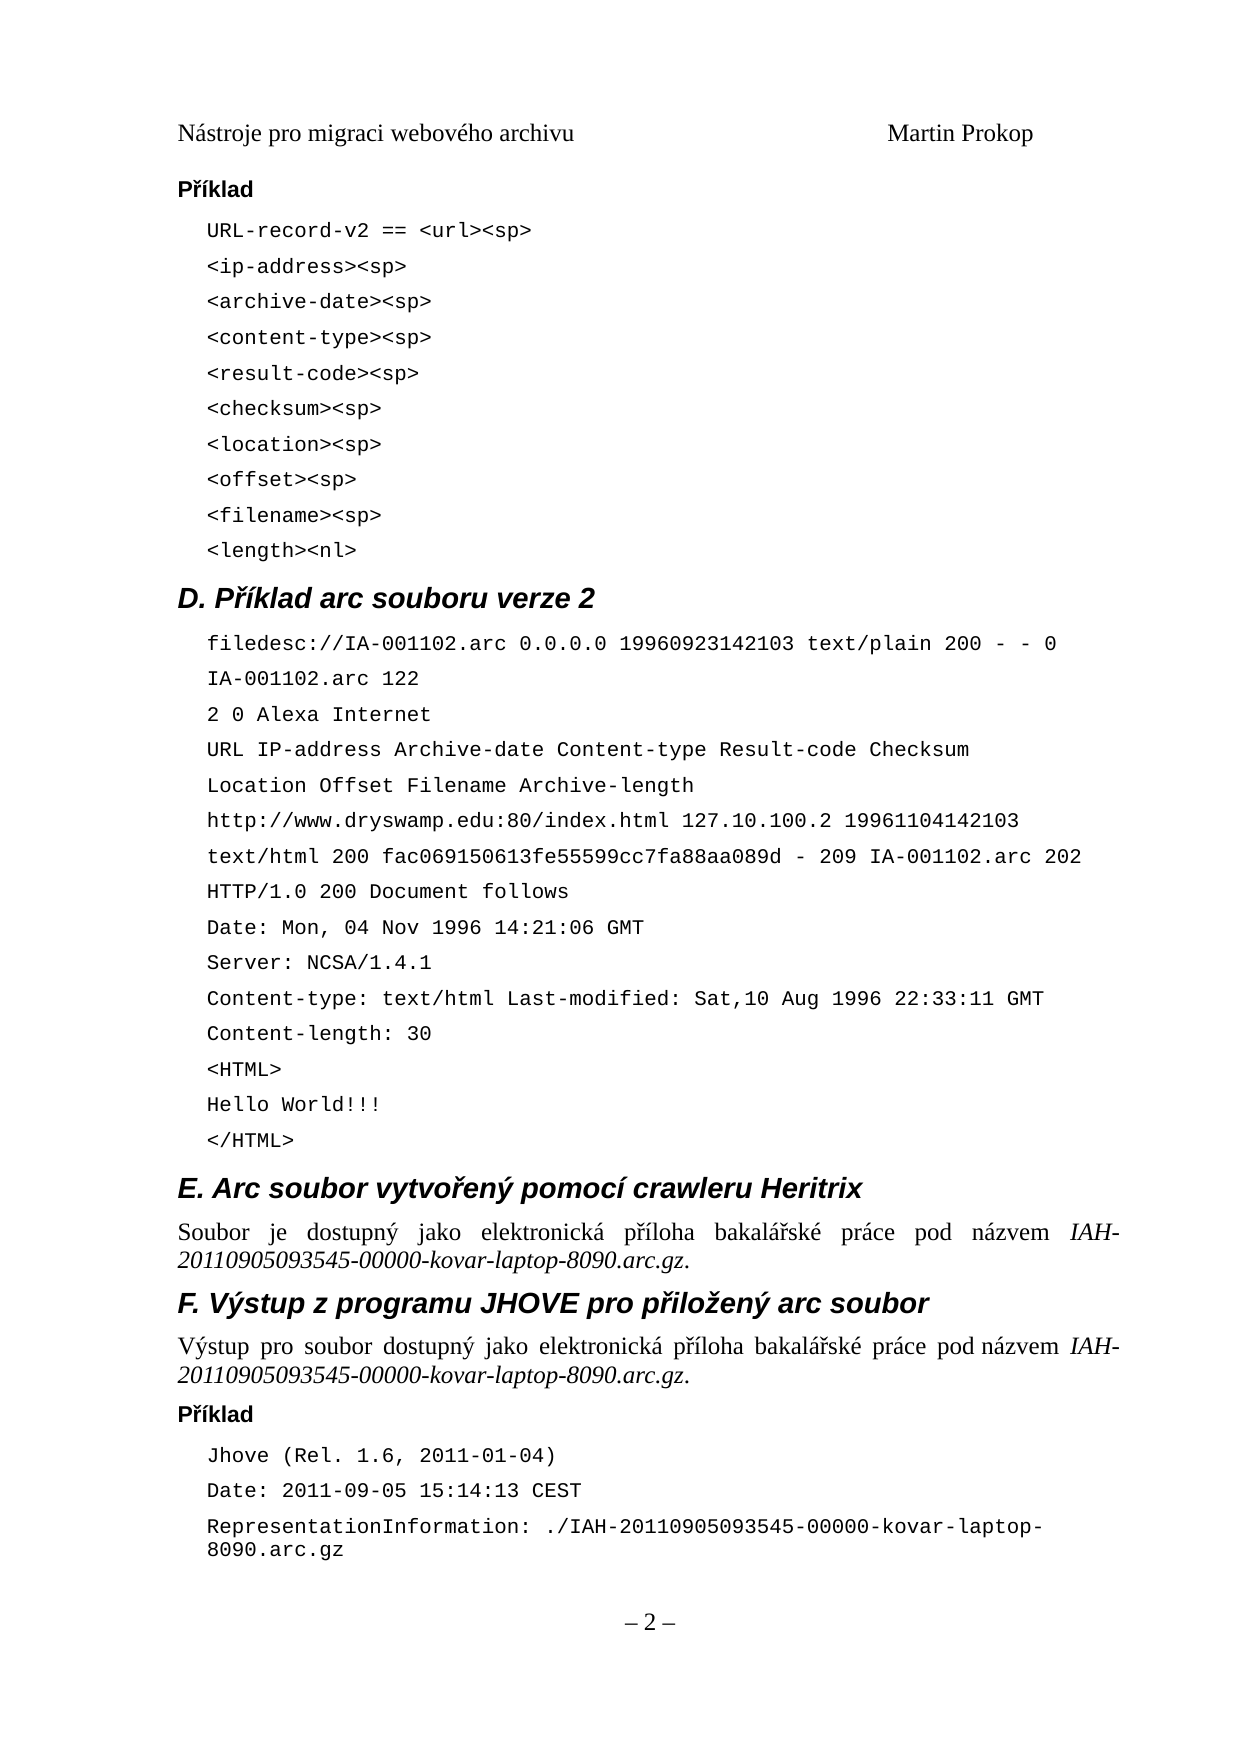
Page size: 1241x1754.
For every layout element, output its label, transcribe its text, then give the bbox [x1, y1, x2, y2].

text Location Offset Filename Archive-length [207, 775, 1122, 798]
subtitle Příklad [177, 1401, 1122, 1427]
text Date: 2011-09-05 15:14:13 CEST [207, 1480, 1122, 1504]
text http://www.dryswamp.edu:80/index.html 127.10.100.2 19961104142103 [207, 810, 1122, 834]
text <offset><sp> [207, 469, 1122, 493]
subtitle F. Výstup z programu JHOVE pro přiložený arc soubor [177, 1286, 1122, 1319]
text <result-code><sp> [207, 362, 1122, 386]
text <checksum><sp> [207, 398, 1122, 422]
text RepresentationInformation: ./IAH-20110905093545-00000-kovar-laptop-8090.arc.gz [207, 1516, 1122, 1563]
text Content-type: text/html Last-modified: Sat,10 Aug 1996 22:33:11 GMT [207, 988, 1122, 1012]
text Content-length: 30 [207, 1023, 1122, 1047]
subtitle Příklad [177, 176, 1122, 203]
text <HTML> [207, 1059, 1122, 1083]
text <archive-date><sp> [207, 291, 1122, 315]
subtitle E. Arc soubor vytvořený pomocí crawleru Heritrix [177, 1171, 1122, 1205]
text <ip-address><sp> [207, 256, 1122, 279]
text <filename><sp> [207, 504, 1122, 528]
text Soubor je dostupný jako elektronická příloha bakalářské práce pod názvem IAH-20110905093545-00000-kovar-laptop-8090.arc.gz. [177, 1217, 1122, 1274]
text 2 0 Alexa Internet [207, 704, 1122, 727]
text Jhove (Rel. 1.6, 2011-01-04) [207, 1444, 1122, 1468]
subtitle D. Příklad arc souboru verze 2 [177, 581, 1122, 615]
text </HTML> [207, 1130, 1122, 1154]
text text/html 200 fac069150613fe55599cc7fa88aa089d - 209 IA-001102.arc 202 [207, 846, 1122, 869]
text Server: NCSA/1.4.1 [207, 952, 1122, 976]
text Výstup pro soubor dostupný jako elektronická příloha bakalářské práce pod názvem IAH-20110905093545-00000-kovar-laptop-8090.arc.gz. [177, 1331, 1122, 1389]
text <content-type><sp> [207, 327, 1122, 351]
text <location><sp> [207, 433, 1122, 457]
text Date: Mon, 04 Nov 1996 14:21:06 GMT [207, 917, 1122, 941]
text Hello World!!! [207, 1094, 1122, 1118]
text <length><nl> [207, 540, 1122, 564]
text URL-record-v2 == <url><sp> [207, 220, 1122, 244]
text IA-001102.arc 122 [207, 668, 1122, 692]
text URL IP-address Archive-date Content-type Result-code Checksum [207, 739, 1122, 763]
text filedesc://IA-001102.arc 0.0.0.0 19960923142103 text/plain 200 - - 0 [207, 633, 1122, 656]
text HTTP/1.0 200 Document follows [207, 881, 1122, 905]
